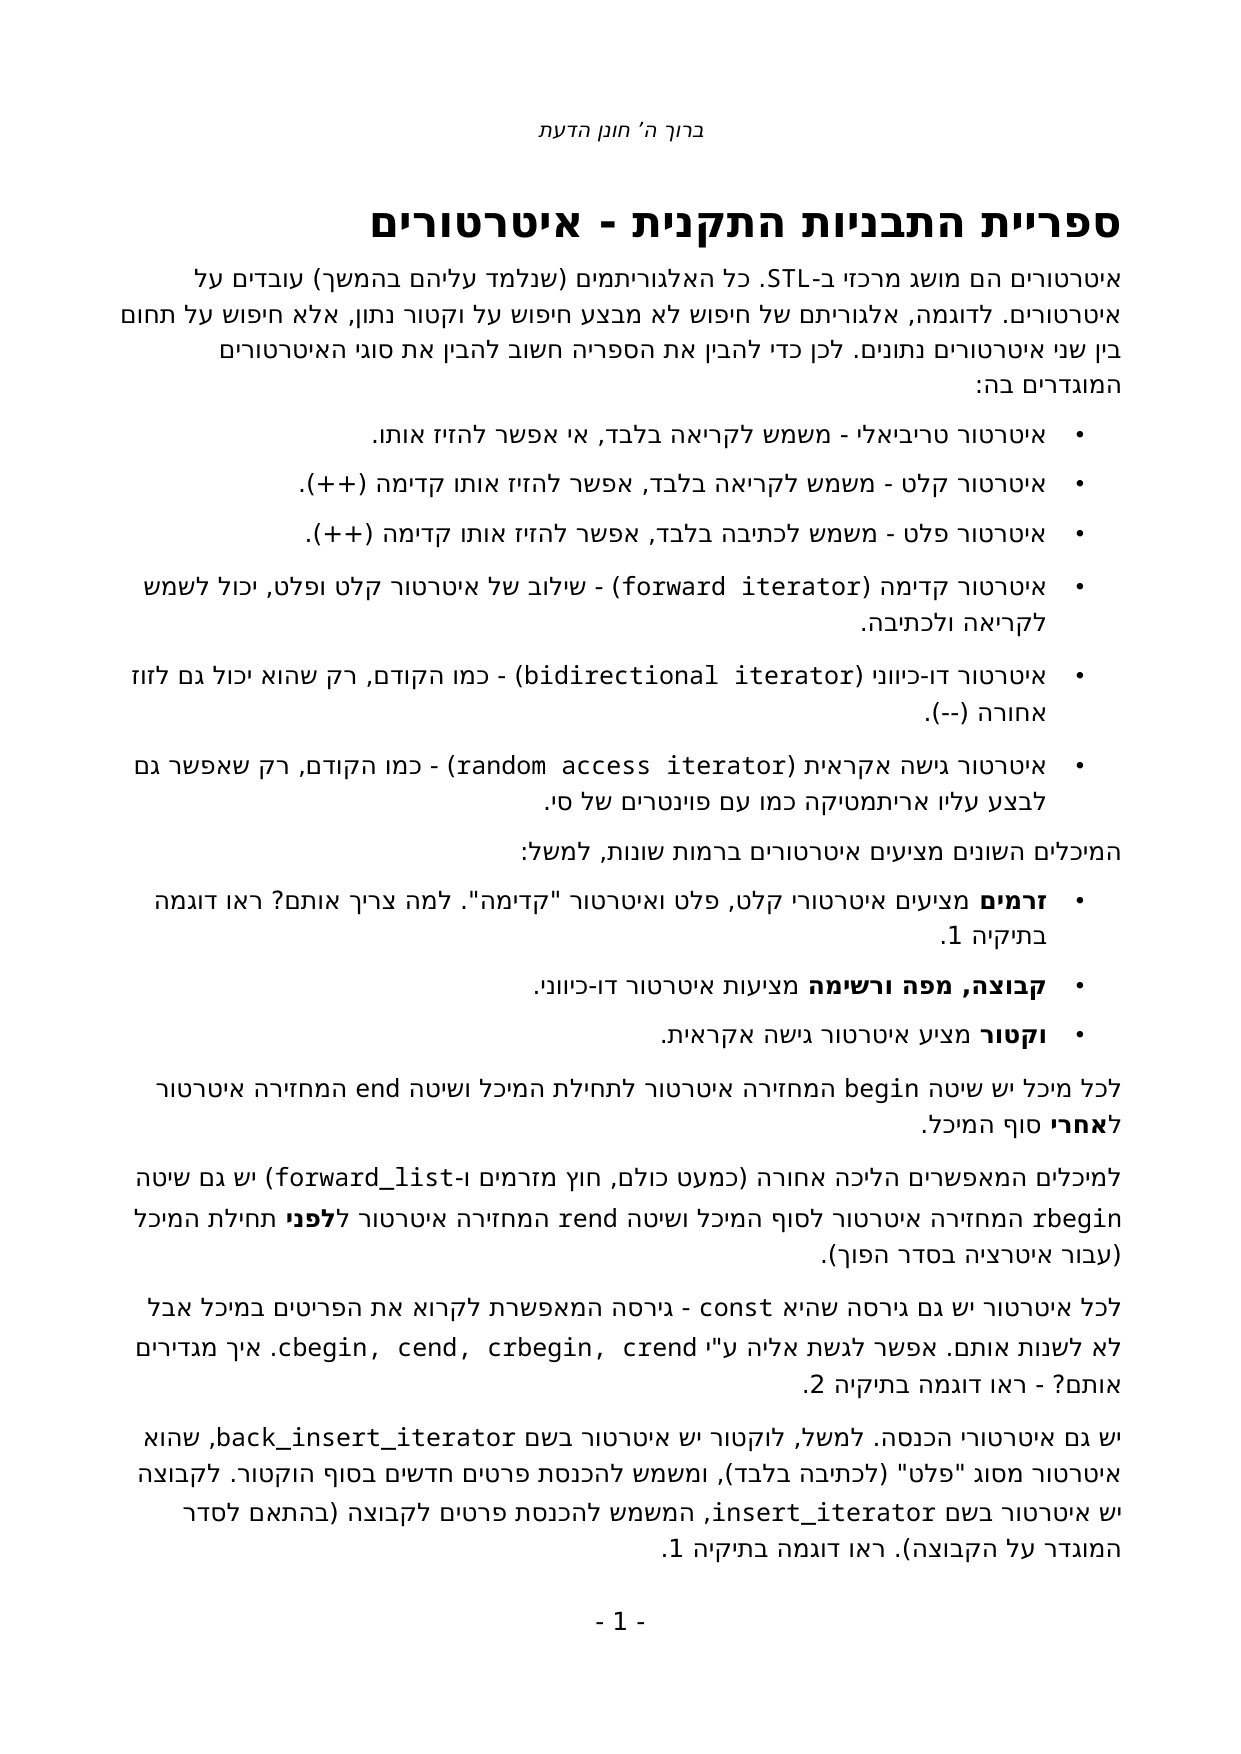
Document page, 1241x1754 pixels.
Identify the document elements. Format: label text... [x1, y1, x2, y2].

list איטרטור קלט - משמש לקריאה בלבד, אפשר להזיז אותו קדימה (++). [118, 469, 1084, 498]
text למיכלים המאפשרים הליכה אחורה (כמעט כולם, חוץ מזרמים ו-forward_list) יש גם שיטה rbegin המחזירה איטרטור לסוף המיכל ושיטה rend המחזירה איטרטור ללפני תחילת המיכל (עבור איטרציה בסדר הפוך). [118, 1160, 1122, 1270]
list איטרטור קדימה (forward iterator) - שילוב של איטרטור קלט ופלט, יכול לשמש לקריאה ולכתיבה. [118, 568, 1084, 638]
text המיכלים השונים מציעים איטרטורים ברמות שונות, למשל: [118, 837, 1122, 866]
subtitle ספריית התבניות התקנית - איטרטורים [118, 197, 1122, 248]
list זרמים מציעים איטרטורי קלט, פלט ואיטרטור "קדימה". למה צריך אותם? ראו דוגמה בתיקיה 1. [118, 887, 1084, 951]
list קבוצה, מפה ורשימה מציעות איטרטור דו-כיווני. [118, 971, 1084, 1000]
text לכל איטרטור יש גם גירסה שהיא const - גירסה המאפשרת לקרוא את הפריטים במיכל אבל לא לשנות אותם. אפשר לגשת אליה ע"י cbegin, cend, crbegin, crend. איך מגדירים אותם? - ראו דוגמה בתיקיה 2. [118, 1290, 1122, 1399]
list איטרטור דו-כיווני (bidirectional iterator) - כמו הקודם, רק שהוא יכול גם לזוז אחורה (--). [118, 658, 1084, 727]
text איטרטורים הם מושג מרכזי ב-STL. כל האלגוריתמים (שנלמד עליהם בהמשך) עובדים על איטרטורים. לדוגמה, אלגוריתם של חיפוש לא מבצע חיפוש על וקטור נתון, אלא חיפוש על תחום בין שני איטרטורים נתונים. לכן כדי להבין את הספריה חשוב להבין את סוגי האיטרטורים המוגדרים בה: [118, 260, 1122, 399]
text יש גם איטרטורי הכנסה. למשל, לוקטור יש איטרטור בשם back_insert_iterator, שהוא איטרטור מסוג "פלט" (לכתיבה בלבד), ומשמש להכנסת פרטים חדשים בסוף הוקטור. לקבוצה יש איטרטור בשם insert_iterator, המשמש להכנסת פרטים לקבוצה (בהתאם לסדר המוגדר על הקבוצה). ראו דוגמה בתיקיה 1. [118, 1419, 1122, 1563]
list איטרטור גישה אקראית (random access iterator) - כמו הקודם, רק שאפשר גם לבצע עליו אריתמטיקה כמו עם פוינטרים של סי. [118, 747, 1084, 817]
list וקטור מציע איטרטור גישה אקראית. [118, 1021, 1084, 1050]
text לכל מיכל יש שיטה begin המחזירה איטרטור לתחילת המיכל ושיטה end המחזירה איטרטור לאחרי סוף המיכל. [118, 1070, 1122, 1139]
list איטרטור טריביאלי - משמש לקריאה בלבד, אי אפשר להזיז אותו. [118, 420, 1084, 449]
list איטרטור פלט - משמש לכתיבה בלבד, אפשר להזיז אותו קדימה (++). [118, 519, 1084, 548]
